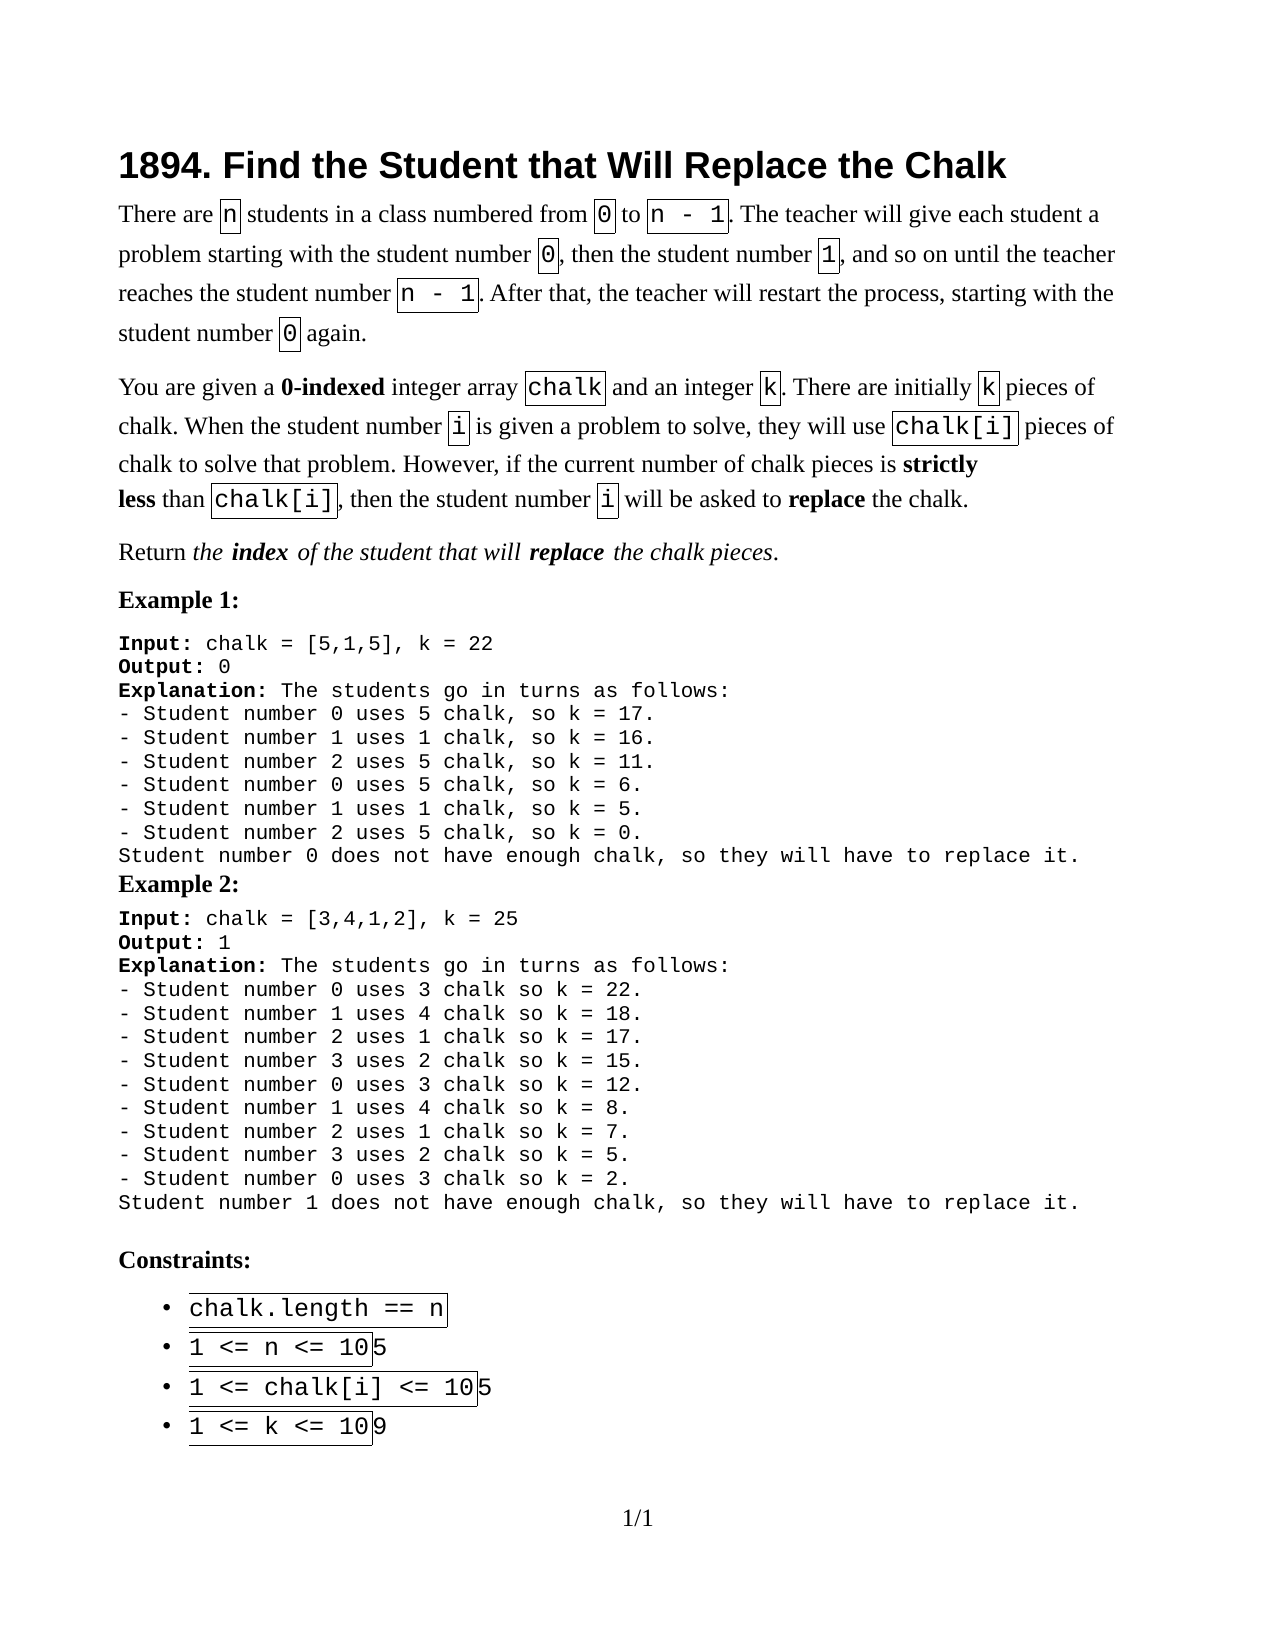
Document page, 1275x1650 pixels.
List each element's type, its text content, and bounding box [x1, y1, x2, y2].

text - Student number 1 uses 1 chalk, so k = 16. [118, 727, 1157, 751]
text - Student number 0 uses 3 chalk so k = 22. [118, 979, 1157, 1003]
text Output: 0 [118, 656, 1157, 680]
text Explanation: The students go in turns as follows: [118, 680, 1157, 703]
text Student number 1 does not have enough chalk, so they will have to replace it. [118, 1192, 1157, 1215]
text Input: chalk = [3,4,1,2], k = 25 [118, 908, 1157, 932]
text - Student number 0 uses 5 chalk, so k = 17. [118, 703, 1157, 727]
subtitle 1894. Find the Student that Will Replace the Chalk [118, 143, 1157, 186]
list 1 <= k <= 109 [162, 1411, 372, 1445]
text - Student number 1 uses 4 chalk so k = 18. [118, 1003, 1157, 1026]
text - Student number 3 uses 2 chalk so k = 5. [118, 1144, 1157, 1168]
text - Student number 2 uses 5 chalk, so k = 11. [118, 751, 1157, 774]
text Output: 1 [118, 932, 1157, 955]
text - Student number 1 uses 4 chalk so k = 8. [118, 1097, 1157, 1121]
text - Student number 2 uses 1 chalk so k = 17. [118, 1026, 1157, 1050]
text Constraints: [118, 1245, 1157, 1274]
text - Student number 0 uses 3 chalk so k = 2. [118, 1168, 1157, 1192]
list 1 <= n <= 105 [162, 1332, 372, 1366]
list chalk.length == n [162, 1292, 447, 1327]
text You are given a 0-indexed integer array chalk and an integer k. There are initially k pieces of chalk. When the student number i is given a problem to solve, they will use chalk[i] pieces of chalk to solve that problem. However, if the current number of chalk pieces is strictly less than chalk[i], then the student number i will be asked to replace the chalk. [118, 371, 1157, 518]
text Input: chalk = [5,1,5], k = 22 [118, 632, 1157, 656]
text - Student number 3 uses 2 chalk so k = 15. [118, 1050, 1157, 1073]
text - Student number 0 uses 5 chalk, so k = 6. [118, 774, 1157, 798]
list 1 <= n <= 105 [373, 1332, 1157, 1366]
text - Student number 1 uses 1 chalk, so k = 5. [118, 798, 1157, 822]
list 1 <= k <= 109 [373, 1411, 1157, 1445]
list 1 <= chalk[i] <= 105 [478, 1371, 1157, 1406]
text - Student number 2 uses 1 chalk so k = 7. [118, 1121, 1157, 1144]
text Example 1: [118, 585, 1157, 614]
text There are n students in a class numbered from 0 to n - 1. The teacher will give each student a problem starting with the student number 0, then the student number 1, and so on until the teacher reaches the student number n - 1. After that, the teacher will restart the process, starting with the student number 0 again. [118, 199, 1157, 352]
list 1 <= chalk[i] <= 105 [162, 1371, 477, 1406]
text Return the index of the student that will replace the chalk pieces. [118, 537, 1157, 566]
text Example 2: [118, 869, 1157, 898]
text - Student number 0 uses 3 chalk so k = 12. [118, 1073, 1157, 1097]
text Explanation: The students go in turns as follows: [118, 955, 1157, 979]
text - Student number 2 uses 5 chalk, so k = 0. [118, 822, 1157, 845]
list [448, 1292, 1157, 1327]
text Student number 0 does not have enough chalk, so they will have to replace it. [118, 845, 1157, 869]
